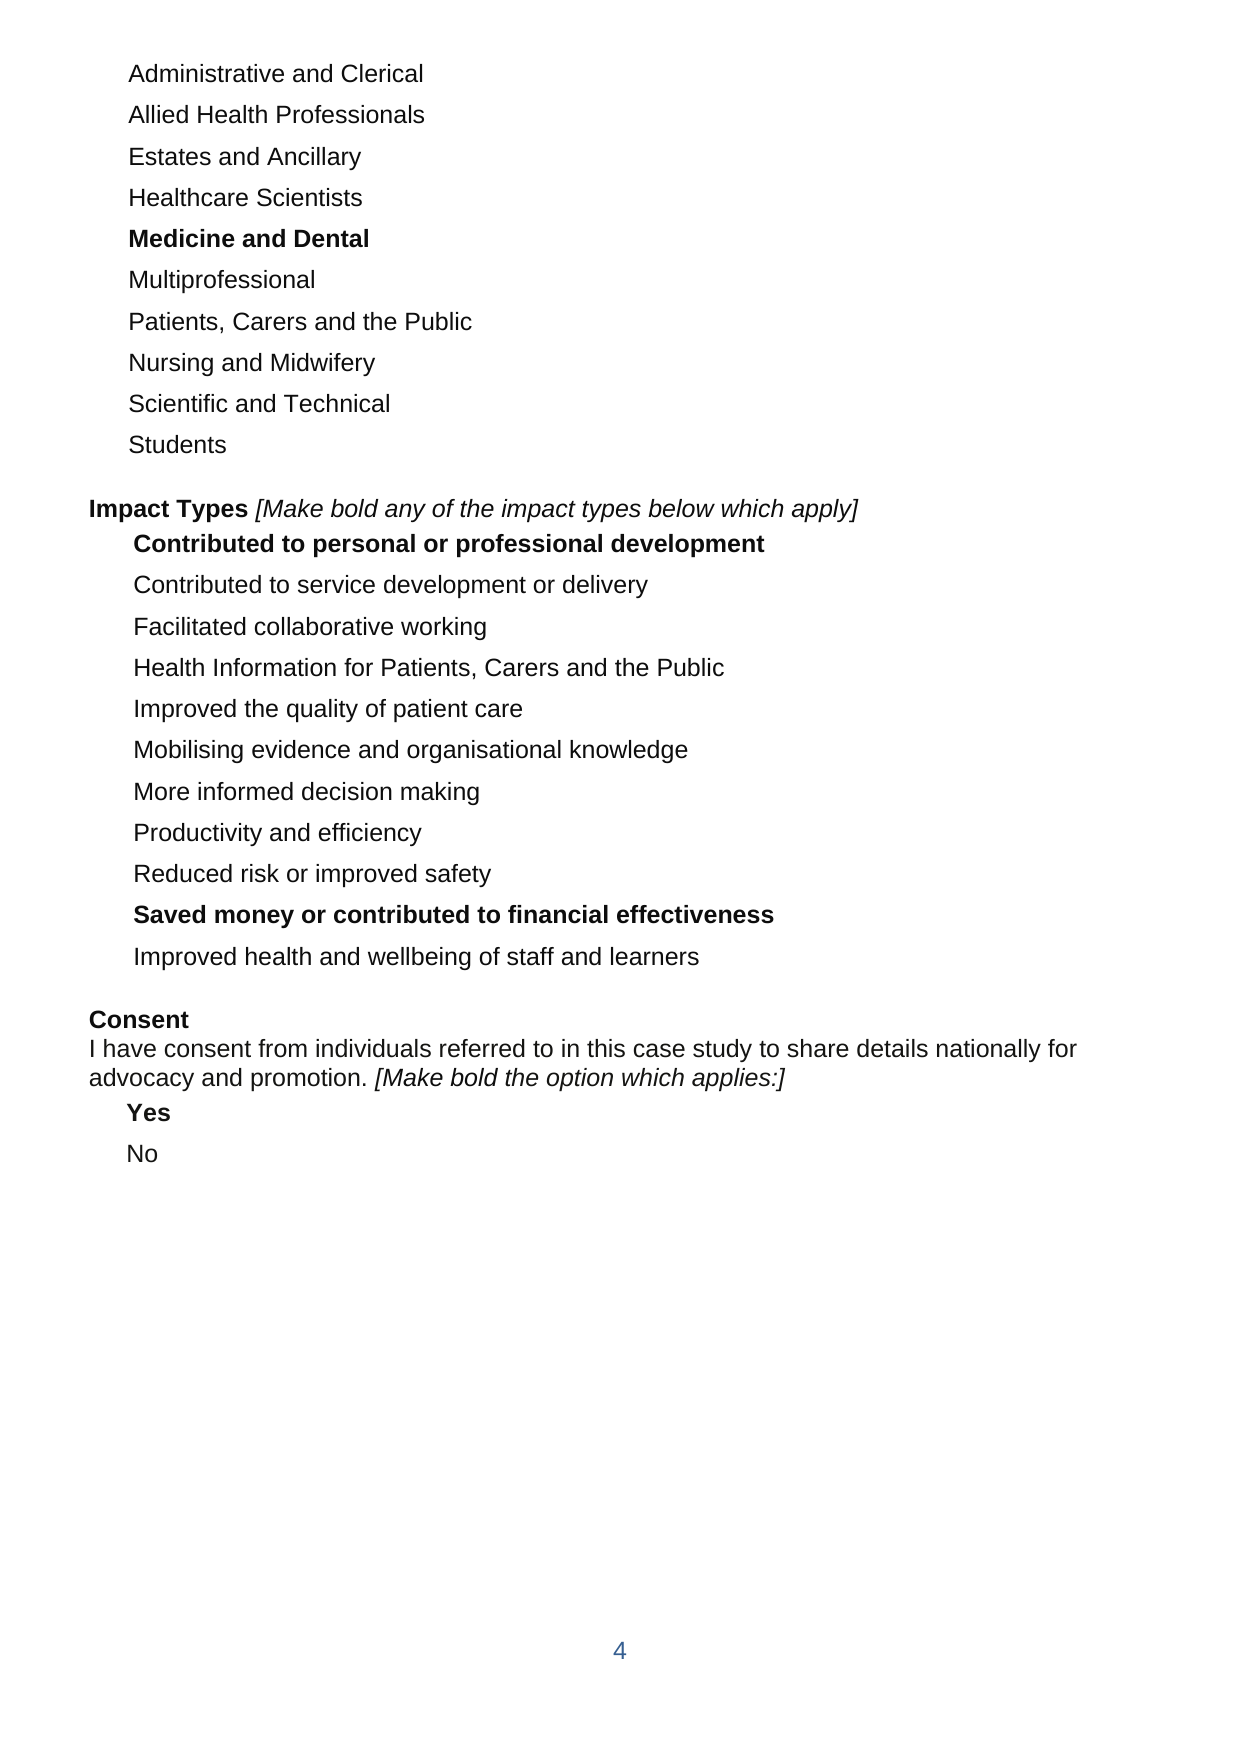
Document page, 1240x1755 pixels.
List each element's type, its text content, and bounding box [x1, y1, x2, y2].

text Impact Types [Make bold any of the impact types below which apply] [89, 494, 1151, 523]
text Scientific and Technical [128, 389, 1151, 418]
text Multiprofessional [128, 265, 1151, 294]
text Estates and Ancillary [128, 142, 1151, 170]
text Contributed to service development or delivery [133, 570, 1151, 599]
text Health Information for Patients, Carers and the Public [133, 653, 1151, 682]
text Yes [126, 1098, 1151, 1127]
text Allied Health Professionals [128, 100, 1151, 129]
text Students [128, 430, 1151, 459]
text Nursing and Midwifery [128, 348, 1151, 377]
text More informed decision making [133, 777, 1151, 805]
text Contributed to personal or professional development [133, 529, 1151, 558]
text Administrative and Clerical [128, 59, 1151, 88]
text Consent [89, 1005, 1151, 1034]
text Healthcare Scientists [128, 183, 1151, 212]
text Facilitated collaborative working [133, 612, 1151, 640]
text Improved health and wellbeing of staff and learners [133, 942, 1151, 970]
text Mobilising evidence and organisational knowledge [133, 735, 1151, 764]
text Saved money or contributed to financial effectiveness [133, 900, 1151, 929]
text I have consent from individuals referred to in this case study to share details nationally for advocacy and promotion. [Make bold the option which applies:] [89, 1034, 1151, 1092]
text No [126, 1139, 1151, 1168]
text Patients, Carers and the Public [128, 307, 1151, 335]
text Reduced risk or improved safety [133, 859, 1151, 888]
text Improved the quality of patient care [133, 694, 1151, 723]
text Medicine and Dental [128, 224, 1151, 253]
text Productivity and efficiency [133, 818, 1151, 847]
